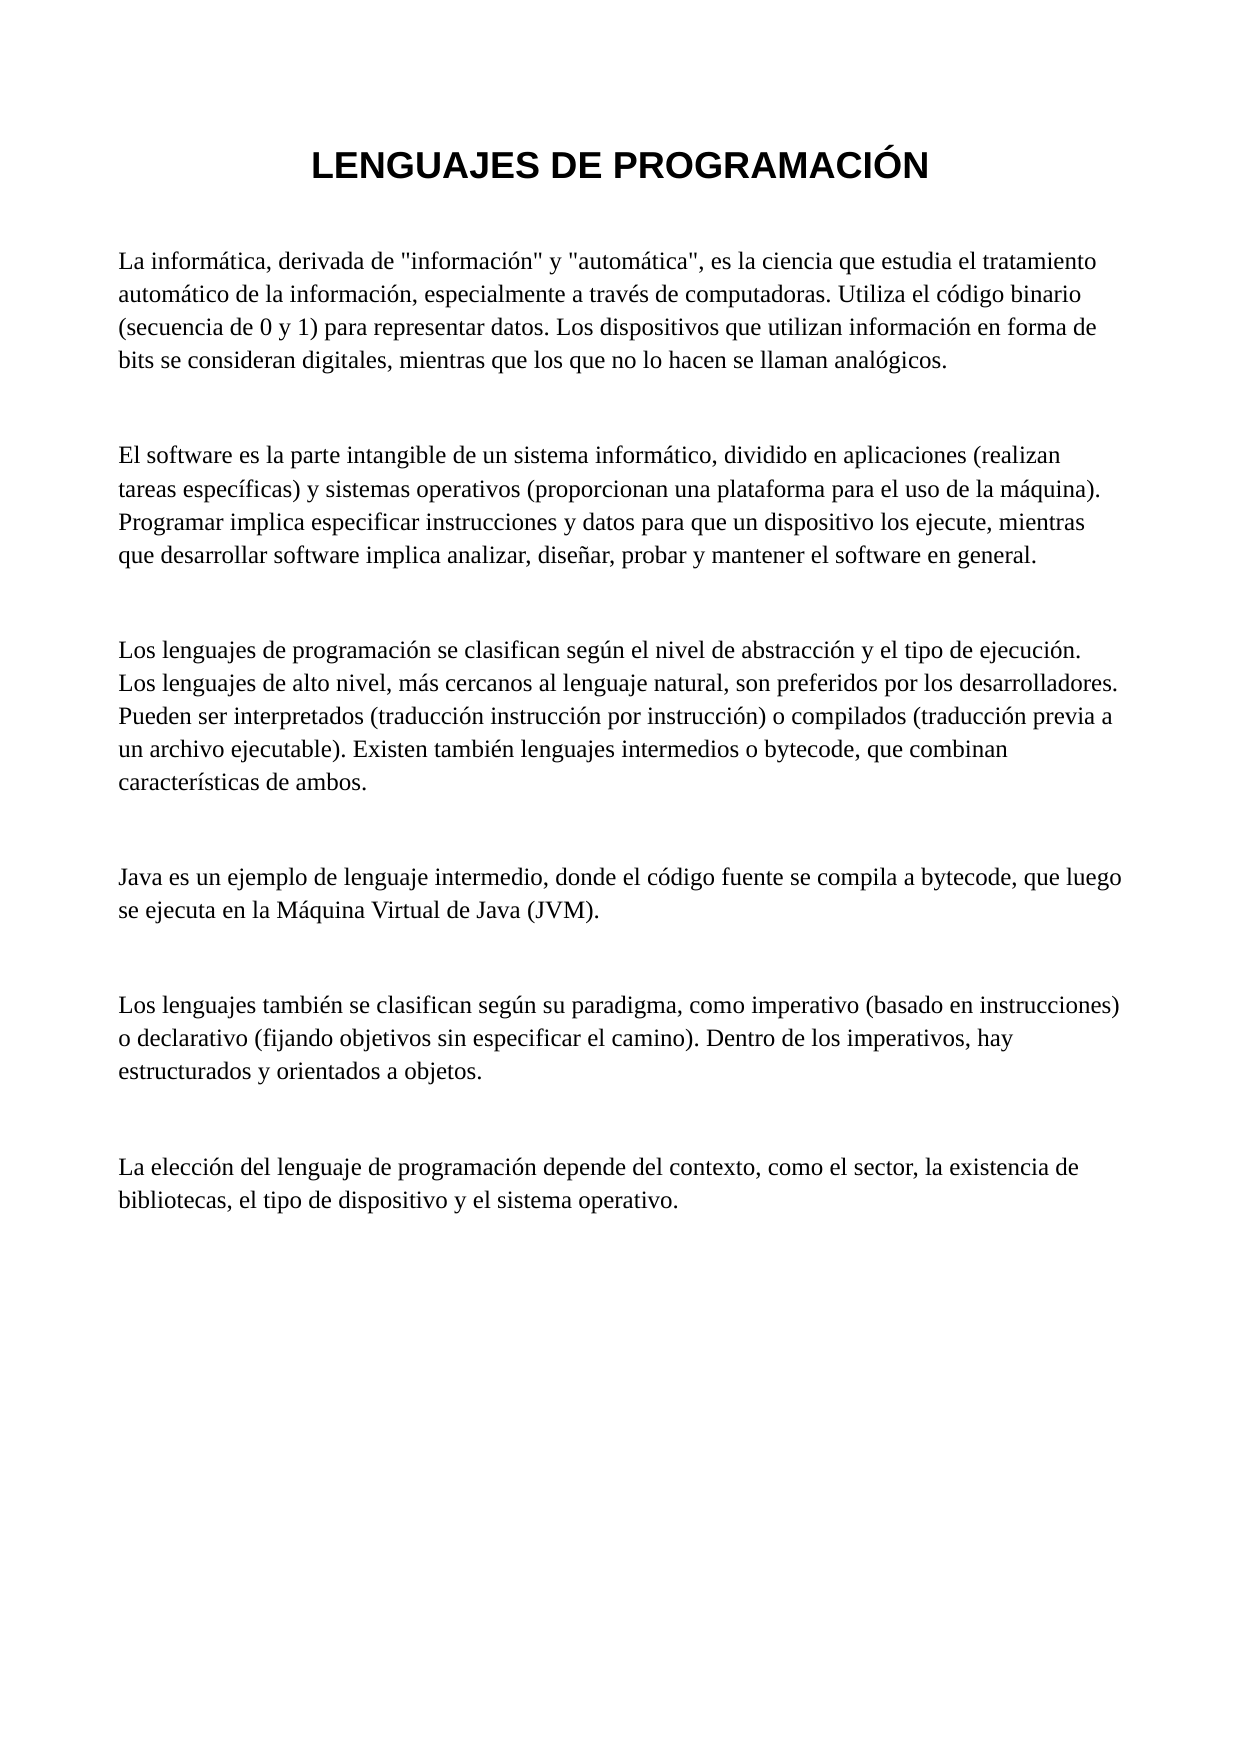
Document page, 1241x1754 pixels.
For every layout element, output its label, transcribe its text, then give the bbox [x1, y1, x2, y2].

text El software es la parte intangible de un sistema informático, dividido en aplicaciones (realizan tareas específicas) y sistemas operativos (proporcionan una plataforma para el uso de la máquina). Programar implica especificar instrucciones y datos para que un dispositivo los ejecute, mientras que desarrollar software implica analizar, diseñar, probar y mantener el software en general. [118, 441, 1122, 568]
text Los lenguajes de programación se clasifican según el nivel de abstracción y el tipo de ejecución. Los lenguajes de alto nivel, más cercanos al lenguaje natural, son preferidos por los desarrolladores. Pueden ser interpretados (traducción instrucción por instrucción) o compilados (traducción previa a un archivo ejecutable). Existen también lenguajes intermedios o bytecode, que combinan características de ambos. [118, 635, 1122, 796]
subtitle LENGUAJES DE PROGRAMACIÓN [118, 143, 1122, 186]
text La informática, derivada de "información" y "automática", es la ciencia que estudia el tratamiento automático de la información, especialmente a través de computadoras. Utiliza el código binario (secuencia de 0 y 1) para representar datos. Los dispositivos que utilizan información en forma de bits se consideran digitales, mientras que los que no lo hacen se llaman analógicos. [118, 246, 1122, 374]
text La elección del lenguaje de programación depende del contexto, como el sector, la existencia de bibliotecas, el tipo de dispositivo y el sistema operativo. [118, 1152, 1122, 1213]
text Java es un ejemplo de lenguaje intermedio, donde el código fuente se compila a bytecode, que luego se ejecuta en la Máquina Virtual de Java (JVM). [118, 862, 1122, 924]
text Los lenguajes también se clasifican según su paradigma, como imperativo (basado en instrucciones) o declarativo (fijando objetivos sin especificar el camino). Dentro de los imperativos, hay estructurados y orientados a objetos. [118, 990, 1122, 1085]
